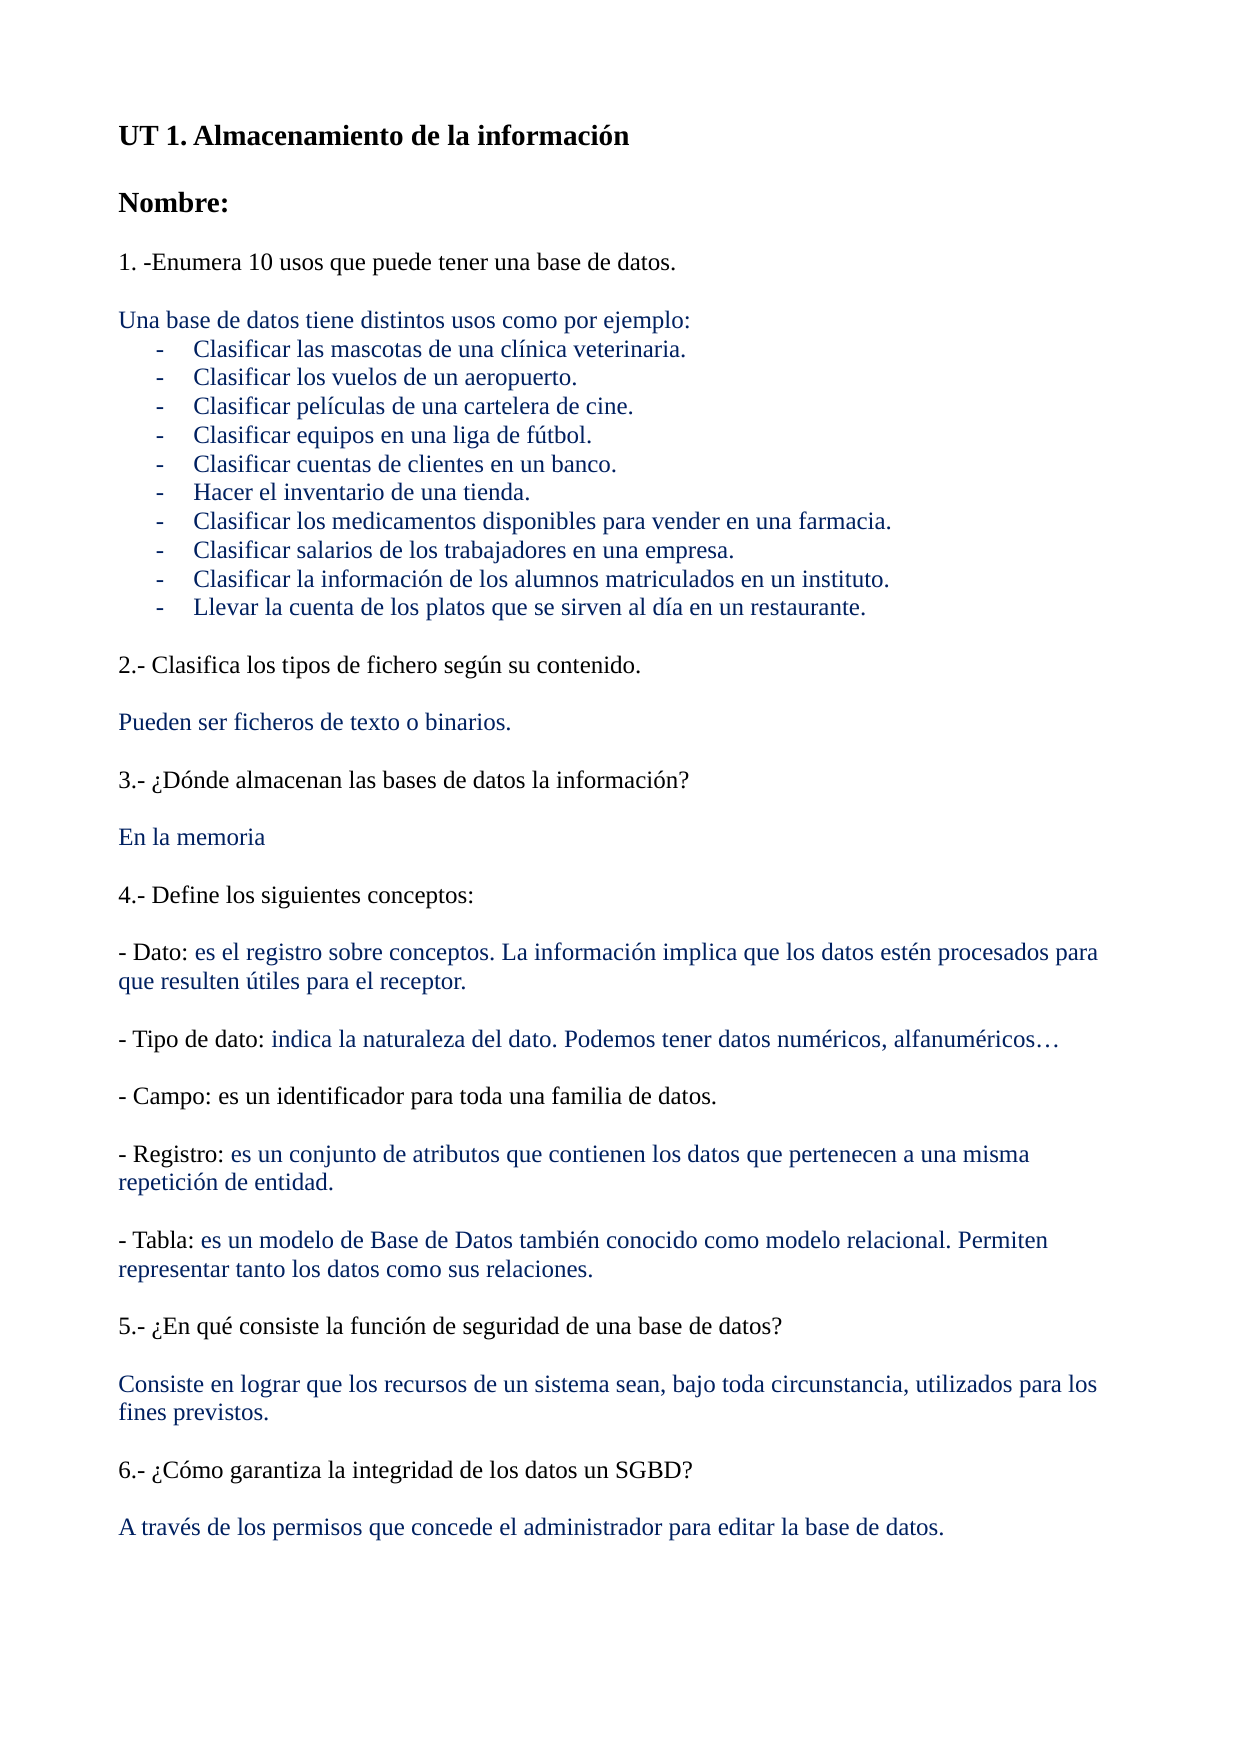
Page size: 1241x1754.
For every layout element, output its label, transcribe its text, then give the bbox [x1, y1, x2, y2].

text Consiste en lograr que los recursos de un sistema sean, bajo toda circunstancia, utilizados para los fines previstos. [118, 1369, 1122, 1426]
text - Campo: es un identificador para toda una familia de datos. [118, 1081, 1122, 1110]
list Clasificar los medicamentos disponibles para vender en una farmacia. [156, 506, 1122, 535]
text 3.- ¿Dónde almacenan las bases de datos la información? [118, 765, 1122, 794]
list Clasificar salarios de los trabajadores en una empresa. [156, 535, 1122, 564]
text 4.- Define los siguientes conceptos: [118, 880, 1122, 909]
list Hacer el inventario de una tienda. [156, 477, 1122, 506]
text - Tipo de dato: indica la naturaleza del dato. Podemos tener datos numéricos, alfanuméricos… [118, 1024, 1122, 1052]
list Clasificar películas de una cartelera de cine. [156, 391, 1122, 420]
list Clasificar los vuelos de un aeropuerto. [156, 362, 1122, 391]
list Clasificar la información de los alumnos matriculados en un instituto. [156, 564, 1122, 592]
list Clasificar las mascotas de una clínica veterinaria. [156, 334, 1122, 362]
text 6.- ¿Cómo garantiza la integridad de los datos un SGBD? [118, 1455, 1122, 1484]
list Clasificar cuentas de clientes en un banco. [156, 449, 1122, 477]
text 1. -Enumera 10 usos que puede tener una base de datos. [118, 247, 1122, 276]
text UT 1. Almacenamiento de la información [118, 118, 1122, 152]
text - Dato: es el registro sobre conceptos. La información implica que los datos estén procesados para que resulten útiles para el receptor. [118, 937, 1122, 995]
text Una base de datos tiene distintos usos como por ejemplo: [118, 305, 1122, 334]
text En la memoria [118, 822, 1122, 851]
list Llevar la cuenta de los platos que se sirven al día en un restaurante. [156, 592, 1122, 621]
text - Tabla: es un modelo de Base de Datos también conocido como modelo relacional. Permiten representar tanto los datos como sus relaciones. [118, 1225, 1122, 1282]
text 5.- ¿En qué consiste la función de seguridad de una base de datos? [118, 1311, 1122, 1340]
list Clasificar equipos en una liga de fútbol. [156, 420, 1122, 449]
text Nombre: [118, 185, 1122, 219]
text 2.- Clasifica los tipos de fichero según su contenido. [118, 650, 1122, 679]
text - Registro: es un conjunto de atributos que contienen los datos que pertenecen a una misma repetición de entidad. [118, 1139, 1122, 1196]
text A través de los permisos que concede el administrador para editar la base de datos. [118, 1512, 1122, 1541]
text Pueden ser ficheros de texto o binarios. [118, 707, 1122, 736]
